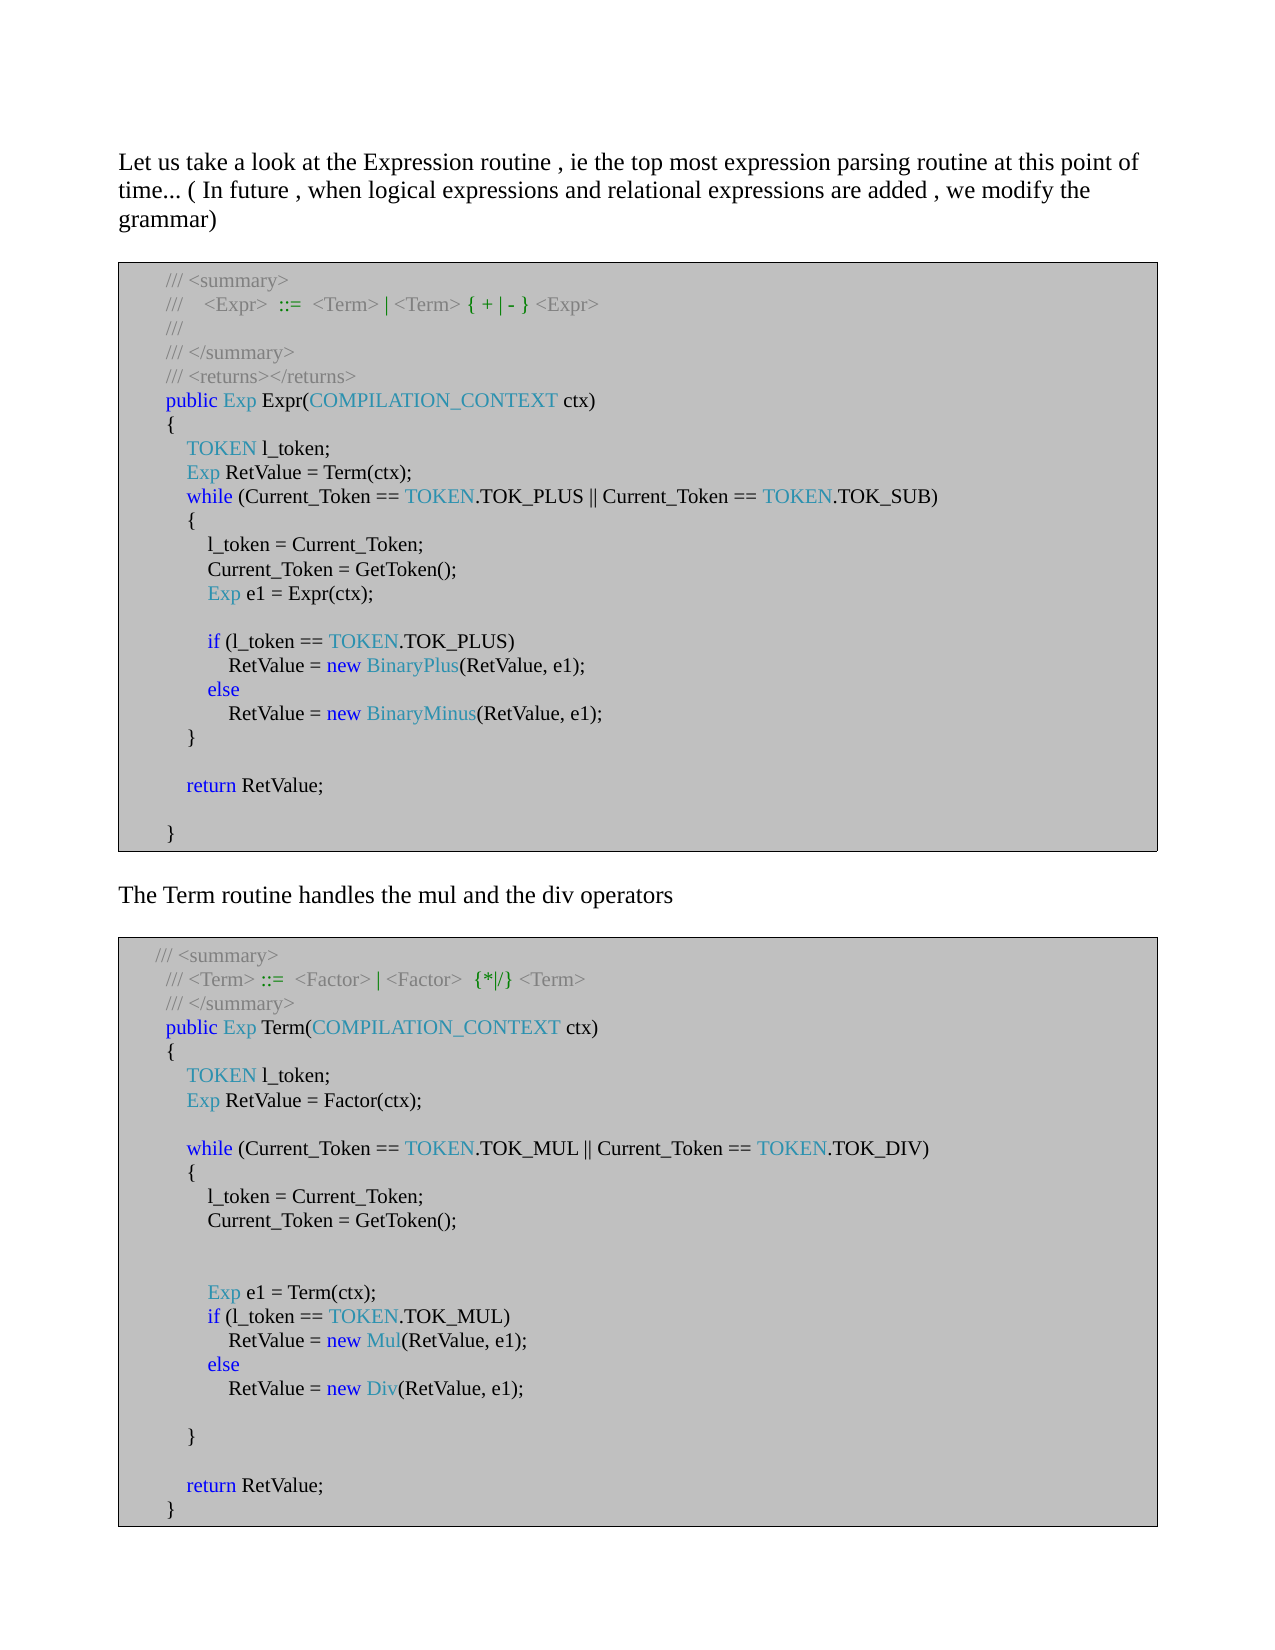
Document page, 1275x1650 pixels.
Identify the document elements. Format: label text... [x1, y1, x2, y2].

table_header /// <summary> /// <Term> ::= <Factor> | <Factor> {*|/} <Term> /// </summary> public Exp Term(COMPILATION_CONTEXT ctx) { TOKEN l_token; Exp RetValue = Factor(ctx); while (Current_Token == TOKEN.TOK_MUL || Current_Token == TOKEN.TOK_DIV) { l_token = Current_Token; Current_Token = GetToken(); Exp e1 = Term(ctx); if (l_token == TOKEN.TOK_MUL) RetValue = new Mul(RetValue, e1); else RetValue = new Div(RetValue, e1); } return RetValue; } [119, 938, 1157, 1526]
text The Term routine handles the mul and the div operators [118, 880, 1157, 908]
table_header /// <summary> /// <Expr> ::= <Term> | <Term> { + | - } <Expr> /// /// </summary> /// <returns></returns> public Exp Expr(COMPILATION_CONTEXT ctx) { TOKEN l_token; Exp RetValue = Term(ctx); while (Current_Token == TOKEN.TOK_PLUS || Current_Token == TOKEN.TOK_SUB) { l_token = Current_Token; Current_Token = GetToken(); Exp e1 = Expr(ctx); if (l_token == TOKEN.TOK_PLUS) RetValue = new BinaryPlus(RetValue, e1); else RetValue = new BinaryMinus(RetValue, e1); } return RetValue; } [119, 263, 1157, 851]
text Let us take a look at the Expression routine , ie the top most expression parsing routine at this point of time... ( In future , when logical expressions and relational expressions are added , we modify the grammar) [118, 147, 1157, 233]
